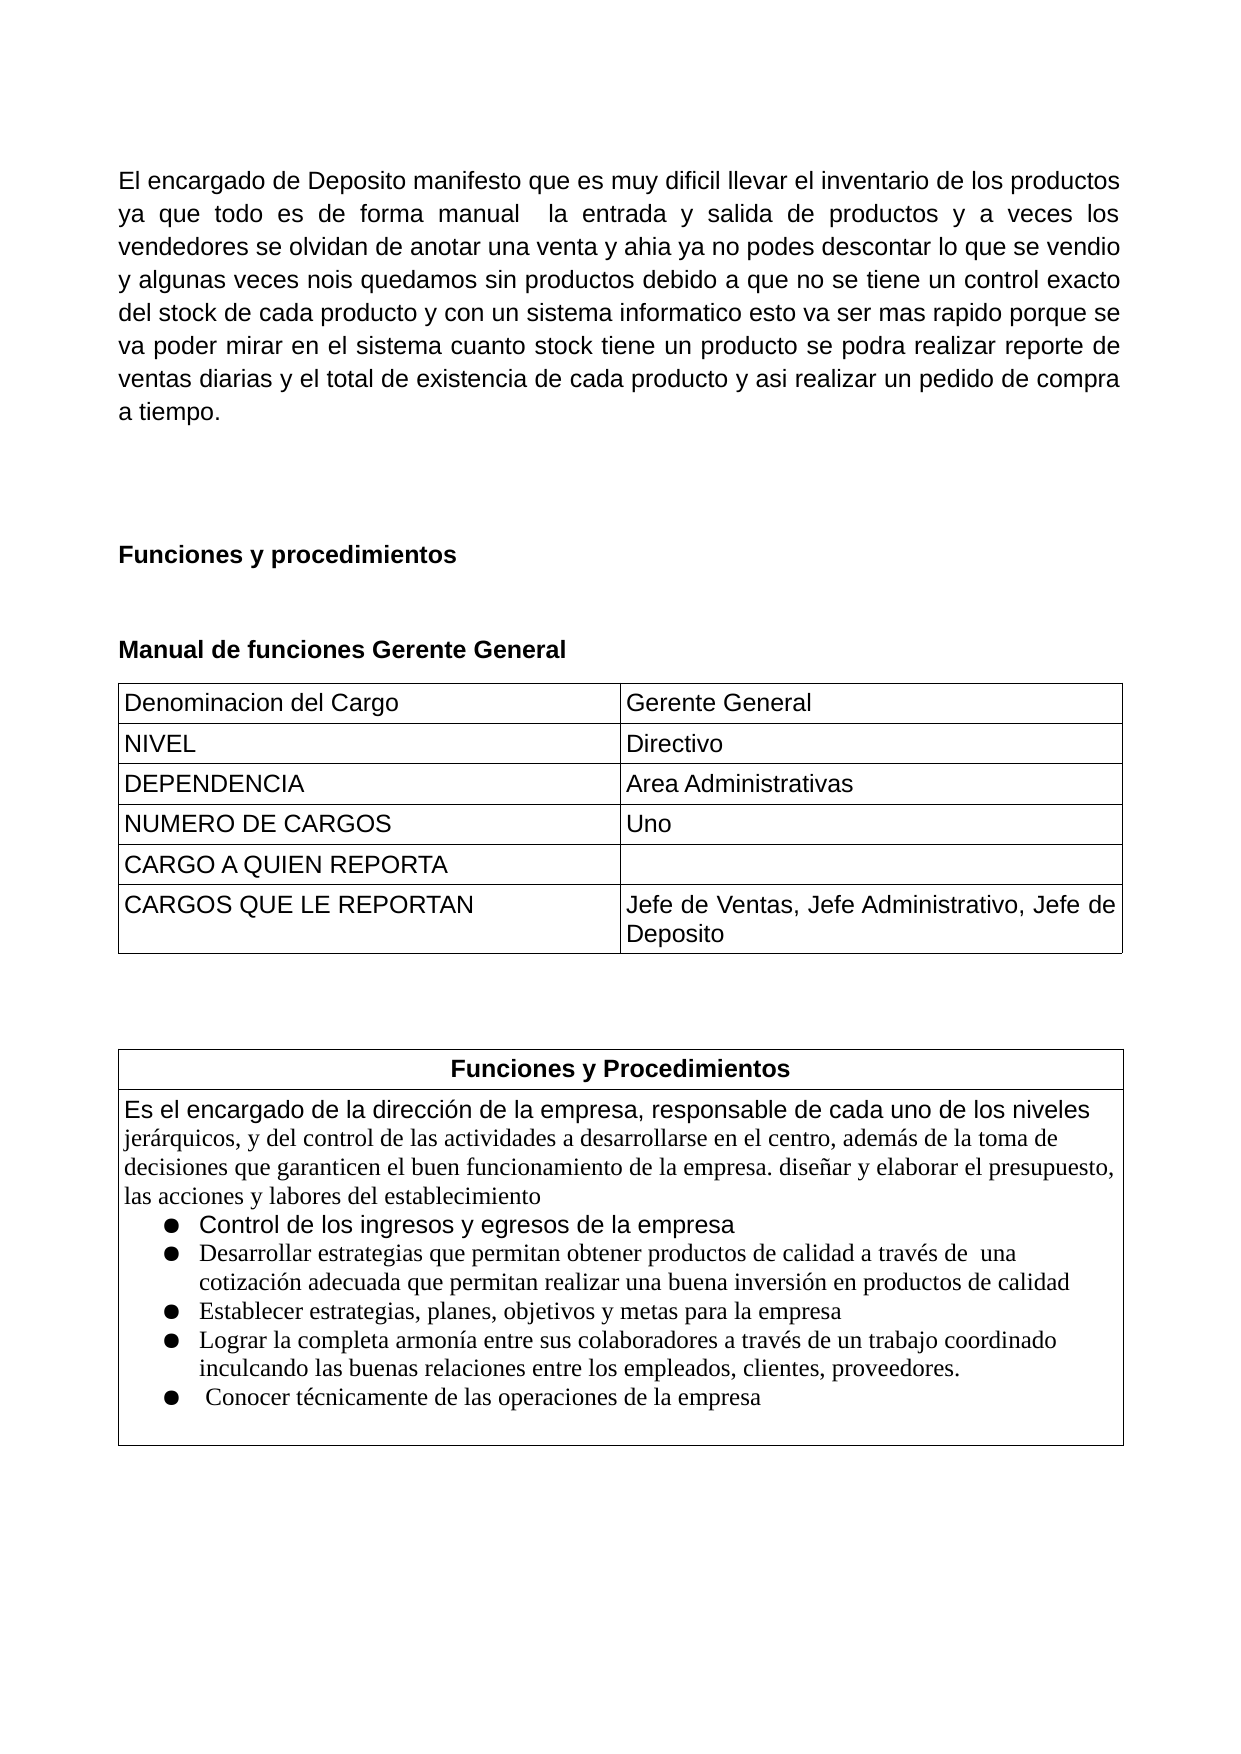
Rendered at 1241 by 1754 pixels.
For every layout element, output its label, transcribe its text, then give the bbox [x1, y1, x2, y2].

table_cell DEPENDENCIA [119, 764, 620, 803]
text El encargado de Deposito manifesto que es muy dificil llevar el inventario de los productos ya que todo es de forma manual la entrada y salida de productos y a veces los vendedores se olvidan de anotar una venta y ahia ya no podes descontar lo que se vendio y algunas veces nois quedamos sin productos debido a que no se tiene un control exacto del stock de cada producto y con un sistema informatico esto va ser mas rapido porque se va poder mirar en el sistema cuanto stock tiene un producto se podra realizar reporte de ventas diarias y el total de existencia de cada producto y asi realizar un pedido de compra a tiempo. [118, 166, 1122, 426]
table_cell [621, 845, 1122, 884]
table_cell Directivo [621, 724, 1122, 763]
table_header Gerente General [621, 684, 1122, 723]
table_cell CARGOS QUE LE REPORTAN [119, 885, 620, 953]
table_cell Area Administrativas [621, 764, 1122, 803]
table_header Funciones y Procedimientos [119, 1050, 1123, 1089]
table_cell CARGO A QUIEN REPORTA [119, 845, 620, 884]
table_cell Jefe de Ventas, Jefe Administrativo, Jefe de Deposito [621, 885, 1122, 953]
table_cell Uno [621, 805, 1122, 844]
text Funciones y procedimientos [118, 540, 1122, 568]
table_cell Es el encargado de la dirección de la empresa, responsable de cada uno de los niveles jerárquicos, y del control de las actividades a desarrollarse en el centro, además de la toma de decisiones que garanticen el buen funcionamiento de la empresa. diseñar y elaborar el presupuesto, las acciones y labores del establecimiento Control de los ingresos y egresos de la empresa Desarrollar estrategias que permitan obtener productos de calidad a través de una cotización adecuada que permitan realizar una buena inversión en productos de calidad Establecer estrategias, planes, objetivos y metas para la empresa Lograr la completa armonía entre sus colaboradores a través de un trabajo coordinado inculcando las buenas relaciones entre los empleados, clientes, proveedores. Conocer técnicamente de las operaciones de la empresa [119, 1090, 1123, 1445]
table_header Denominacion del Cargo [119, 684, 620, 723]
table_cell NIVEL [119, 724, 620, 763]
table_cell NUMERO DE CARGOS [119, 805, 620, 844]
text Manual de funciones Gerente General [118, 635, 1122, 664]
